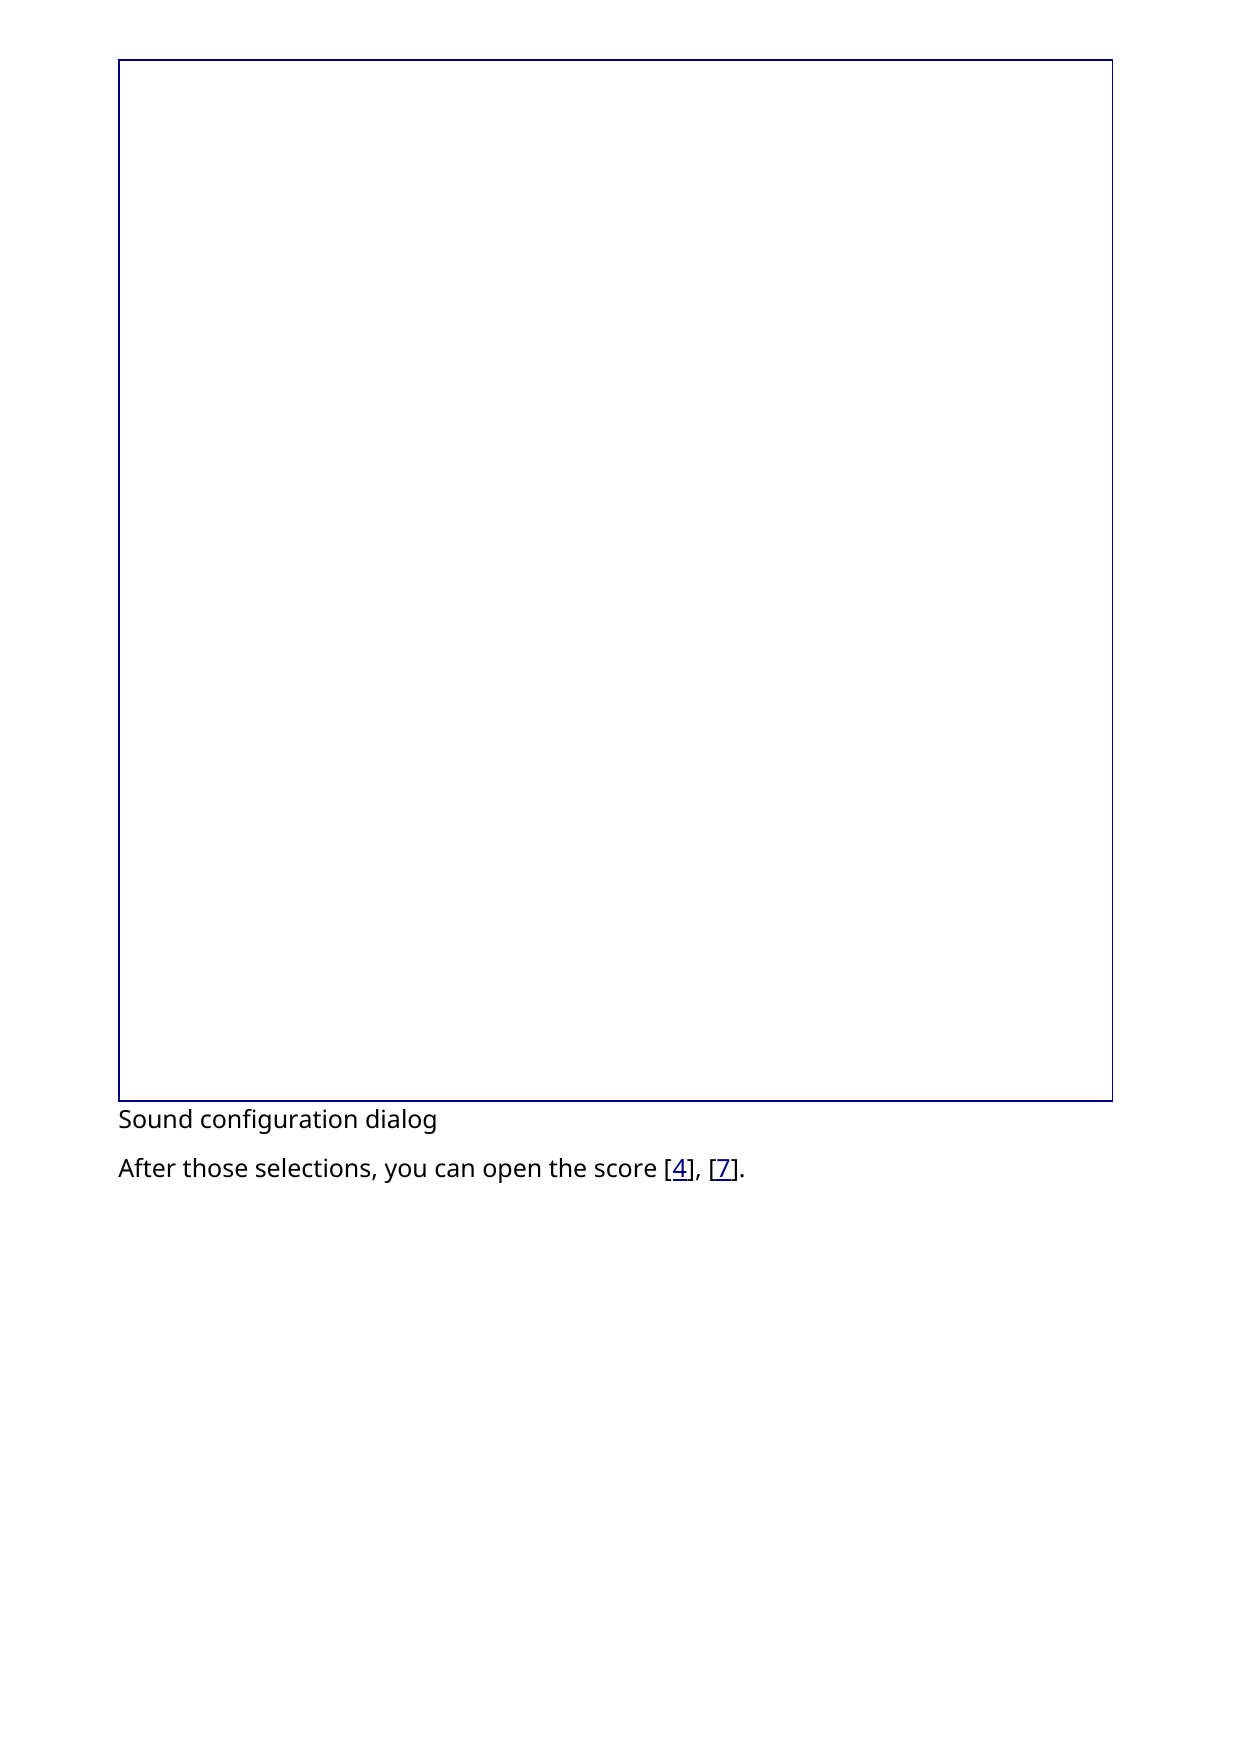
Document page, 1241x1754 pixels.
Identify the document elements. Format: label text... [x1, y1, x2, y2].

text After those selections, you can open the score [4], [7]. [118, 1150, 1181, 1184]
text Sound configuration dialog [118, 59, 1181, 1136]
